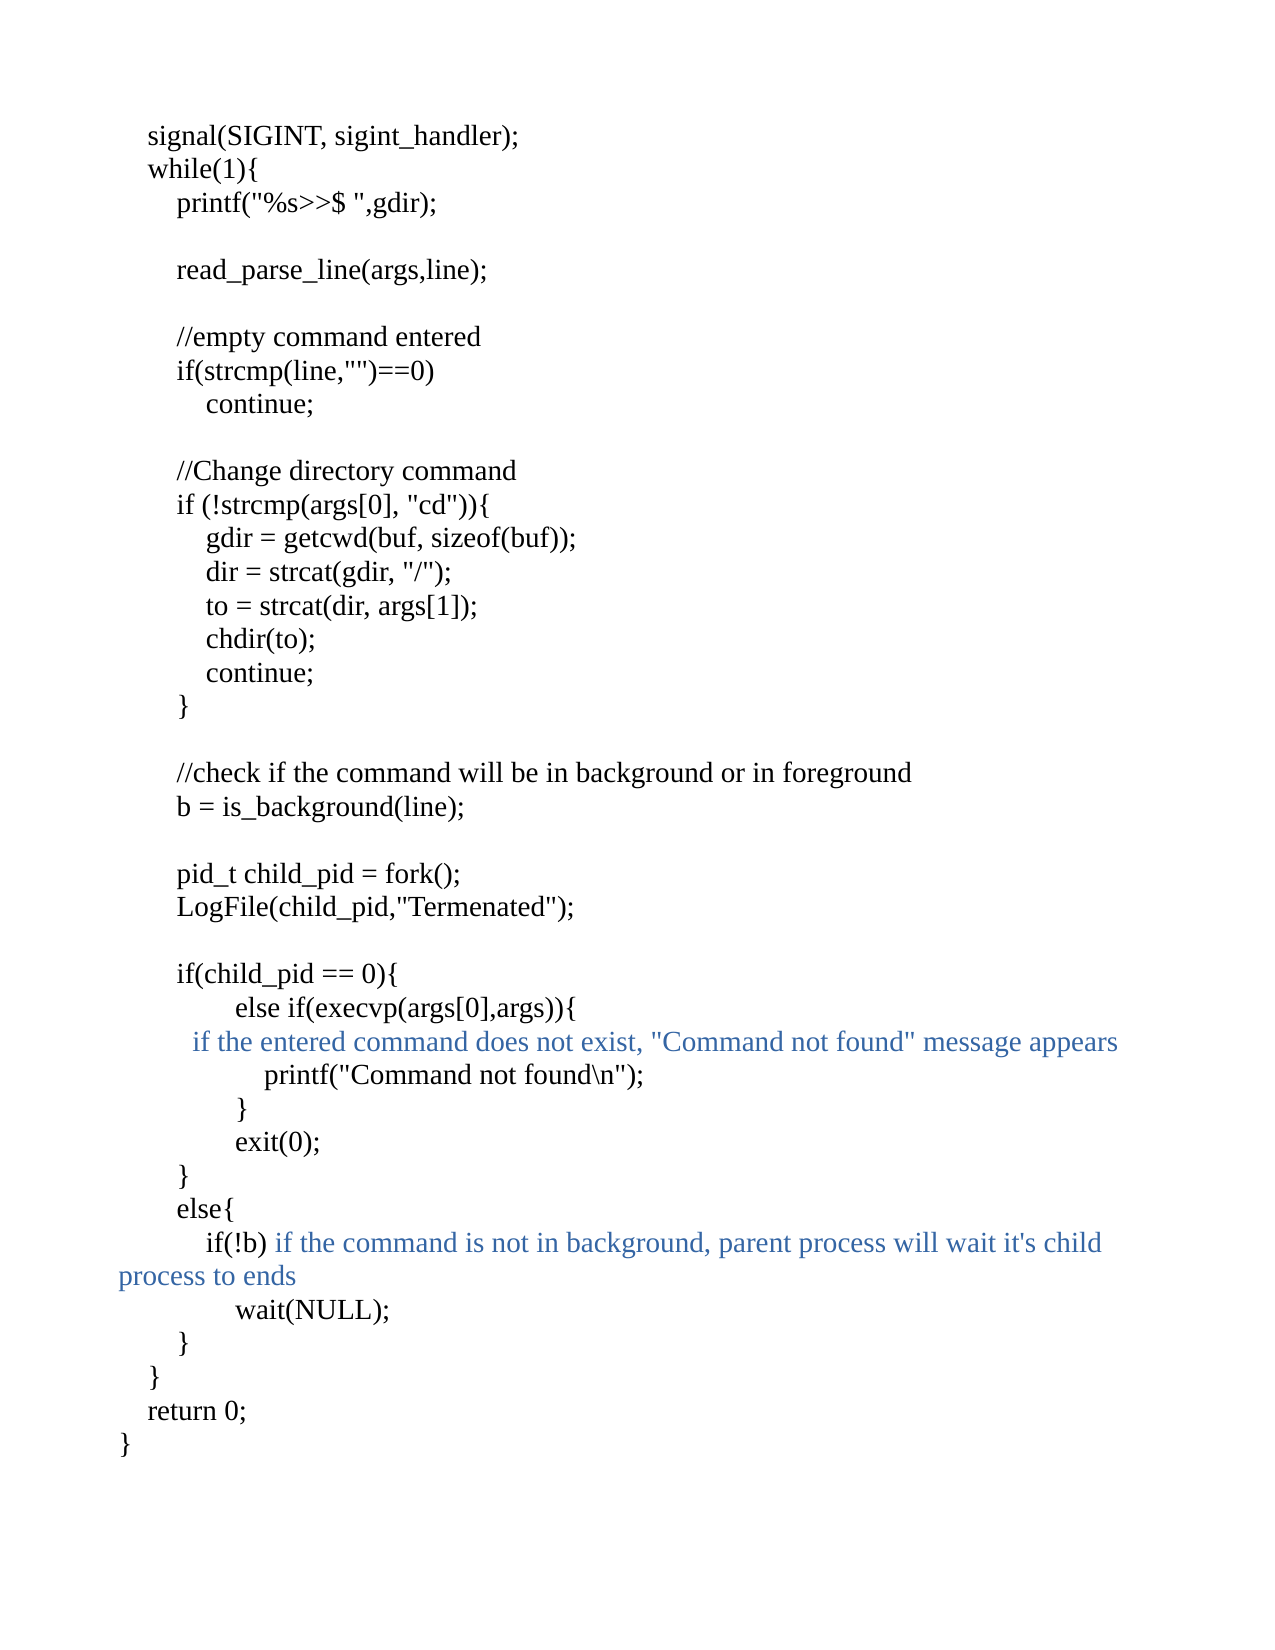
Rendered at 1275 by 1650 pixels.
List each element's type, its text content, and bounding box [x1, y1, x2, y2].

text b = is_background(line); [118, 789, 1157, 822]
text pid_t child_pid = fork(); [118, 856, 1157, 889]
text exit(0); [118, 1124, 1157, 1158]
text LogFile(child_pid,"Termenated"); [118, 889, 1157, 923]
text //empty command entered [118, 319, 1157, 353]
text continue; [118, 386, 1157, 420]
text } [118, 688, 1157, 722]
text while(1){ [118, 152, 1157, 185]
text if(strcmp(line,"")==0) [118, 353, 1157, 386]
text if(!b) if the command is not in background, parent process will wait it's child process to ends [118, 1225, 1157, 1292]
text printf("Command not found\n"); [118, 1057, 1157, 1091]
text gdir = getcwd(buf, sizeof(buf)); [118, 521, 1157, 554]
text continue; [118, 655, 1157, 688]
text } [118, 1158, 1157, 1191]
text chdir(to); [118, 621, 1157, 655]
text dir = strcat(gdir, "/"); [118, 554, 1157, 588]
text } [118, 1091, 1157, 1124]
text } [118, 1426, 1157, 1460]
text to = strcat(dir, args[1]); [118, 588, 1157, 621]
text } [118, 1359, 1157, 1393]
text //Change directory command [118, 453, 1157, 487]
text return 0; [118, 1393, 1157, 1426]
text if (!strcmp(args[0], "cd")){ [118, 487, 1157, 521]
text if the entered command does not exist, "Command not found" message appears [118, 1024, 1157, 1057]
text else{ [118, 1191, 1157, 1225]
text signal(SIGINT, sigint_handler); [118, 118, 1157, 152]
text else if(execvp(args[0],args)){ [118, 990, 1157, 1024]
text if(child_pid == 0){ [118, 957, 1157, 990]
text //check if the command will be in background or in foreground [118, 755, 1157, 789]
text printf("%s>>$ ",gdir); [118, 185, 1157, 219]
text read_parse_line(args,line); [118, 252, 1157, 286]
text wait(NULL); [118, 1292, 1157, 1326]
text } [118, 1326, 1157, 1359]
